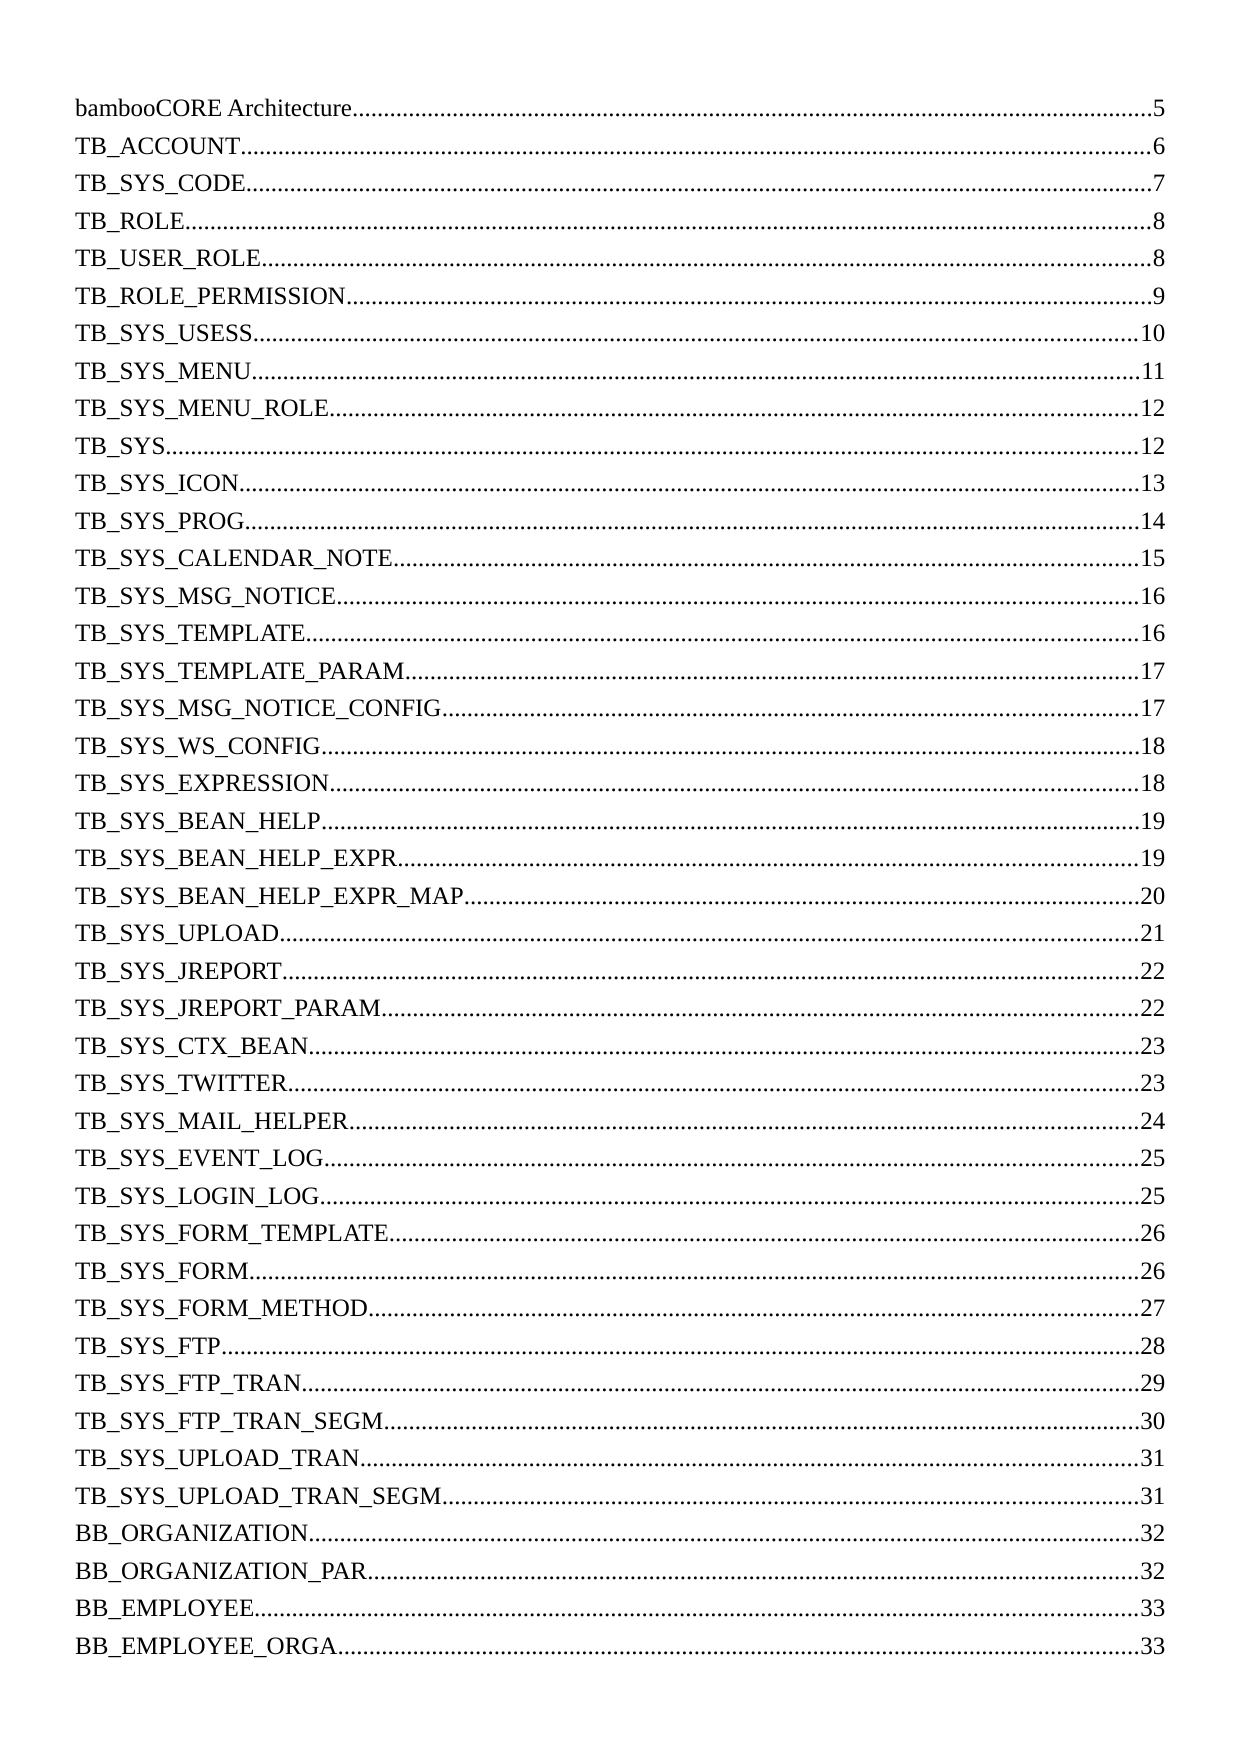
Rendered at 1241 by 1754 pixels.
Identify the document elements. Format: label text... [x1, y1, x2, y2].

text TB_SYS_FTP_TRAN 29 [75, 1364, 1165, 1402]
text TB_SYS_MAIL_HELPER 24 [75, 1102, 1165, 1139]
text TB_SYS_LOGIN_LOG 25 [75, 1177, 1165, 1214]
text TB_SYS_TEMPLATE 16 [75, 614, 1165, 652]
text BB_ORGANIZATION 32 [75, 1514, 1165, 1552]
text TB_SYS_EVENT_LOG 25 [75, 1139, 1165, 1177]
text TB_SYS_UPLOAD 21 [75, 914, 1165, 952]
text TB_SYS_FTP_TRAN_SEGM 30 [75, 1402, 1165, 1439]
text TB_SYS_JREPORT_PARAM 22 [75, 989, 1165, 1027]
text TB_SYS_FORM 26 [75, 1252, 1165, 1289]
text TB_SYS_TEMPLATE_PARAM 17 [75, 652, 1165, 689]
text TB_SYS_BEAN_HELP_EXPR_MAP 20 [75, 877, 1165, 914]
text TB_SYS_FTP 28 [75, 1327, 1165, 1364]
text TB_USER_ROLE 8 [75, 239, 1165, 277]
text TB_SYS_MENU 11 [75, 352, 1165, 389]
text BB_EMPLOYEE_ORGA 33 [75, 1627, 1165, 1664]
text TB_ROLE 8 [75, 202, 1165, 239]
text TB_SYS_ICON 13 [75, 464, 1165, 502]
text TB_ROLE_PERMISSION 9 [75, 277, 1165, 314]
text bambooCORE Architecture 5 [75, 89, 1165, 127]
text TB_SYS_TWITTER 23 [75, 1064, 1165, 1102]
text BB_ORGANIZATION_PAR 32 [75, 1552, 1165, 1589]
text TB_SYS_MSG_NOTICE 16 [75, 577, 1165, 614]
text BB_EMPLOYEE 33 [75, 1589, 1165, 1627]
text TB_SYS_UPLOAD_TRAN_SEGM 31 [75, 1477, 1165, 1514]
text TB_SYS_BEAN_HELP_EXPR 19 [75, 839, 1165, 877]
text TB_SYS_CALENDAR_NOTE 15 [75, 539, 1165, 577]
text TB_SYS_UPLOAD_TRAN 31 [75, 1439, 1165, 1477]
text TB_SYS_EXPRESSION 18 [75, 764, 1165, 802]
text TB_SYS_MSG_NOTICE_CONFIG 17 [75, 689, 1165, 727]
text TB_ACCOUNT 6 [75, 127, 1165, 164]
text TB_SYS_CTX_BEAN 23 [75, 1027, 1165, 1064]
text TB_SYS 12 [75, 427, 1165, 464]
text TB_SYS_FORM_TEMPLATE 26 [75, 1214, 1165, 1252]
text TB_SYS_CODE 7 [75, 164, 1165, 202]
text TB_SYS_USESS 10 [75, 314, 1165, 352]
text TB_SYS_PROG 14 [75, 502, 1165, 539]
text TB_SYS_JREPORT 22 [75, 952, 1165, 989]
text TB_SYS_BEAN_HELP 19 [75, 802, 1165, 839]
text TB_SYS_WS_CONFIG 18 [75, 727, 1165, 764]
text TB_SYS_FORM_METHOD 27 [75, 1289, 1165, 1327]
text TB_SYS_MENU_ROLE 12 [75, 389, 1165, 427]
